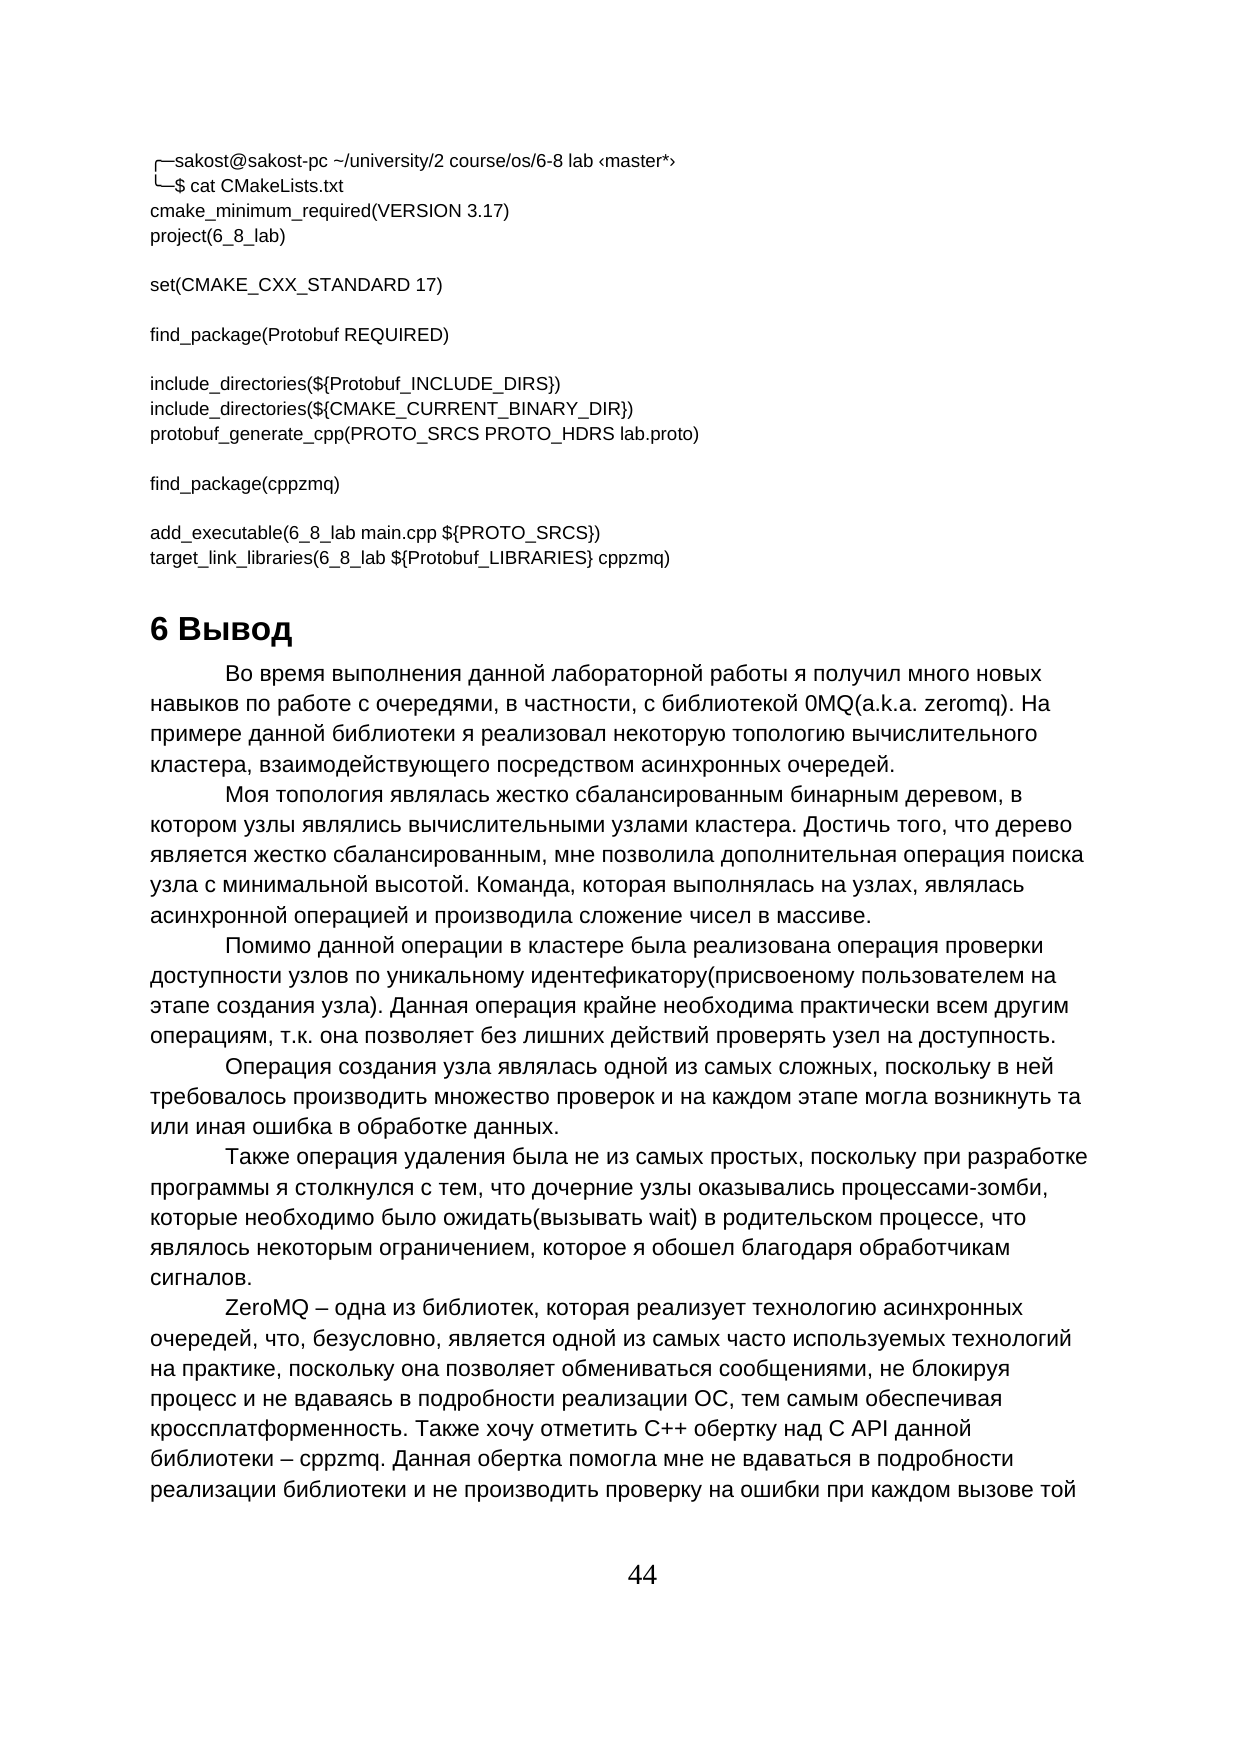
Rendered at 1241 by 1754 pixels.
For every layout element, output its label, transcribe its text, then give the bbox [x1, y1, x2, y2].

text find_package(cppzmq) [150, 472, 1091, 494]
text add_executable(6_8_lab main.cpp ${PROTO_SRCS}) [150, 522, 1091, 543]
text ZeroMQ – одна из библиотек, которая реализует технологию асинхронных очередей, что, безусловно, является одной из самых часто используемых технологий на практике, поскольку она позволяет обмениваться сообщениями, не блокируя процесс и не вдаваясь в подробности реализации ОС, тем самым обеспечивая кроссплатформенность. Также хочу отметить C++ обертку над C API данной библиотеки – cppzmq. Данная обертка помогла мне не вдаваться в подробности реализации библиотеки и не производить проверку на ошибки при каждом вызове той [150, 1294, 1091, 1502]
text Моя топология являлась жестко сбалансированным бинарным деревом, в котором узлы являлись вычислительными узлами кластера. Достичь того, что дерево является жестко сбалансированным, мне позволила дополнительная операция поиска узла с минимальной высотой. Команда, которая выполнялась на узлах, являлась асинхронной операцией и производила сложение чисел в массиве. [150, 781, 1091, 928]
text set(CMAKE_CXX_STANDARD 17) [150, 274, 1091, 296]
text find_package(Protobuf REQUIRED) [150, 323, 1091, 345]
text include_directories(${CMAKE_CURRENT_BINARY_DIR}) [150, 398, 1091, 419]
text Также операция удаления была не из самых простых, поскольку при разработке программы я столкнулся с тем, что дочерние узлы оказывались процессами-зомби, которые необходимо было ожидать(вызывать wait) в родительском процессе, что являлось некоторым ограничением, которое я обошел благодаря обработчикам сигналов. [150, 1143, 1091, 1290]
text protobuf_generate_cpp(PROTO_SRCS PROTO_HDRS lab.proto) [150, 423, 1091, 444]
text ╰─$ cat CMakeLists.txt [150, 175, 1091, 196]
text Помимо данной операции в кластере была реализована операция проверки доступности узлов по уникальному идентефикатору(присвоеному пользователем на этапе создания узла). Данная операция крайне необходима практически всем другим операциям, т.к. она позволяет без лишних действий проверять узел на доступность. [150, 932, 1091, 1049]
text target_link_libraries(6_8_lab ${Protobuf_LIBRARIES} cppzmq) [150, 547, 1091, 568]
text Во время выполнения данной лабораторной работы я получил много новых навыков по работе с очередями, в частности, с библиотекой 0MQ(a.k.a. zeromq). На примере данной библиотеки я реализовал некоторую топологию вычислительного кластера, взаимодействующего посредством асинхронных очередей. [150, 660, 1091, 777]
text Операция создания узла являлась одной из самых сложных, поскольку в ней требовалось производить множество проверок и на каждом этапе могла возникнуть та или иная ошибка в обработке данных. [150, 1053, 1091, 1139]
text ╭─sakost@sakost-pc ~/university/2 course/os/6-8 lab ‹master*› [150, 150, 1091, 172]
text cmake_minimum_required(VERSION 3.17) [150, 199, 1091, 221]
text include_directories(${Protobuf_INCLUDE_DIRS}) [150, 373, 1091, 395]
text project(6_8_lab) [150, 224, 1091, 246]
subtitle 6 Вывод [150, 609, 1091, 647]
